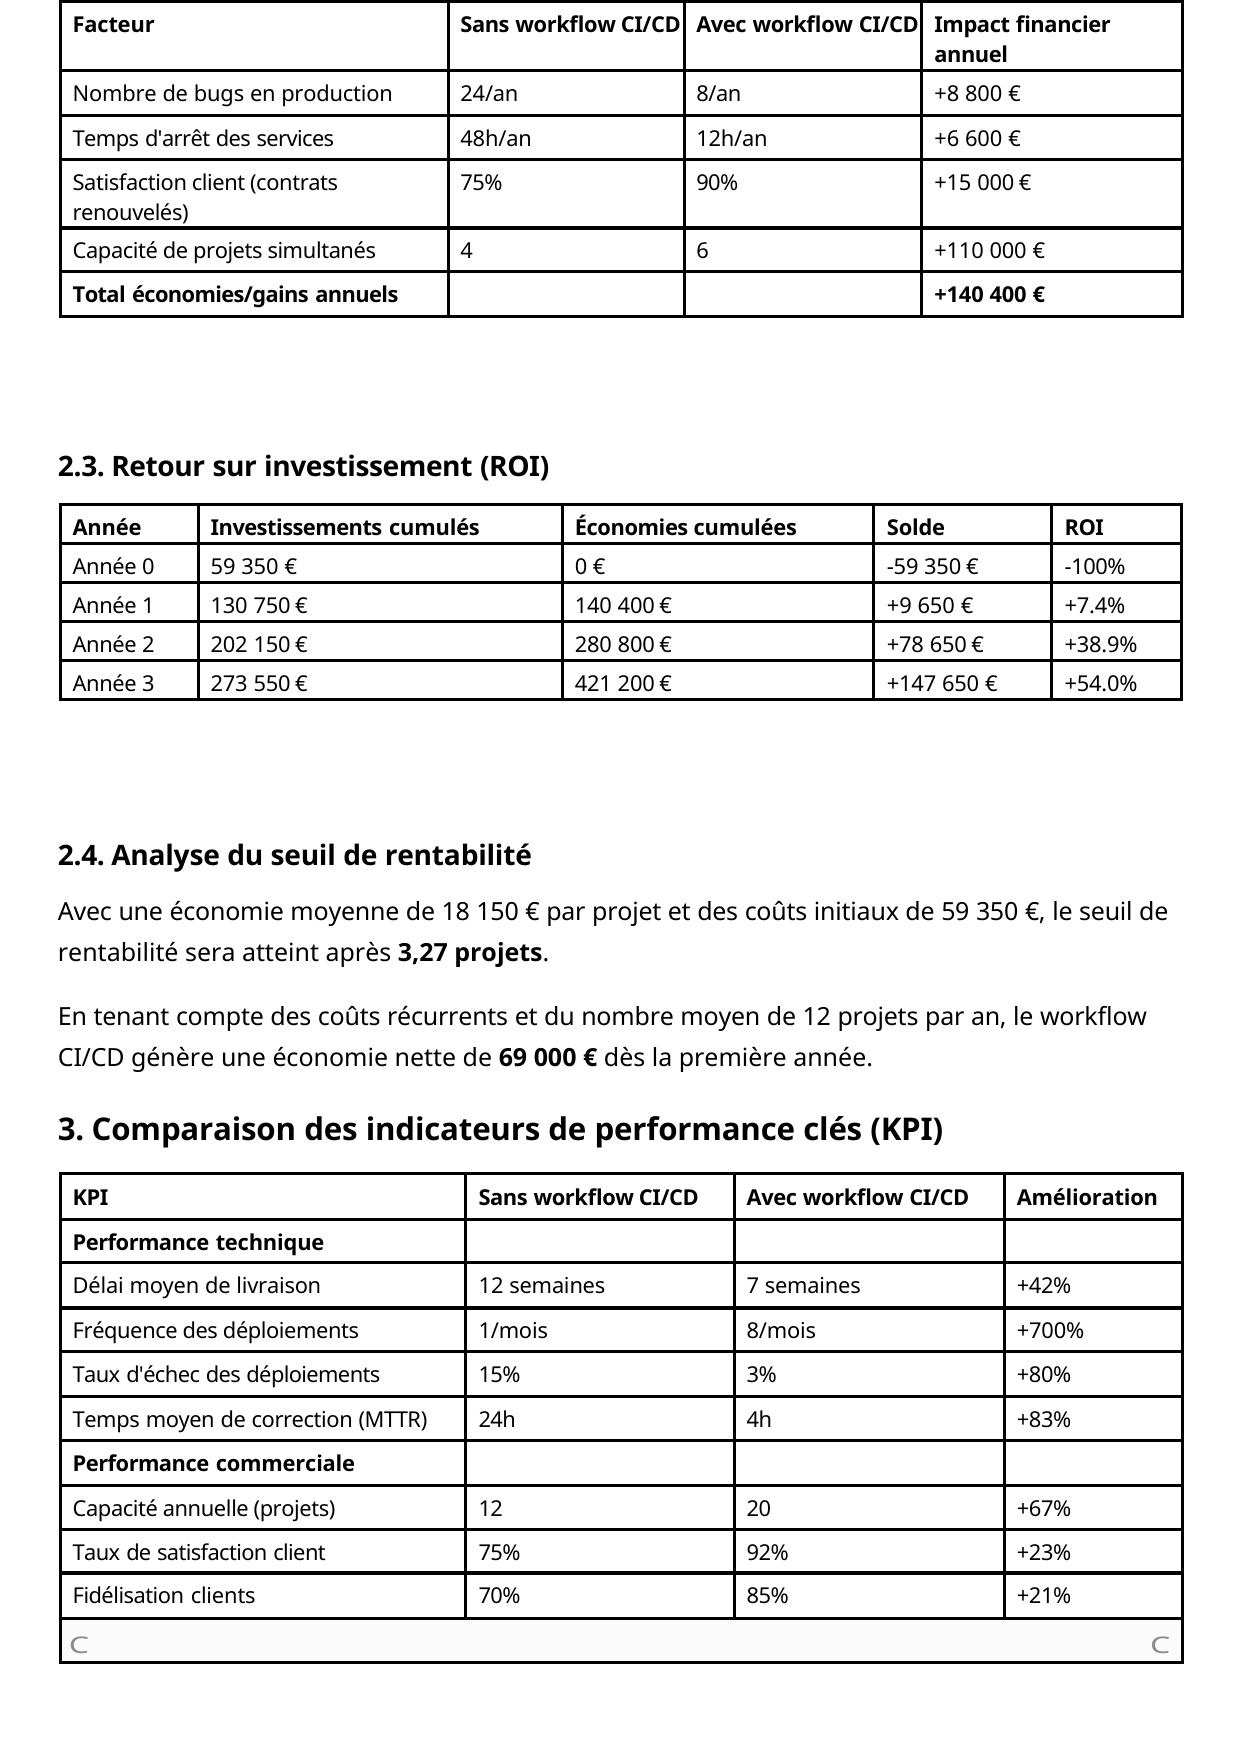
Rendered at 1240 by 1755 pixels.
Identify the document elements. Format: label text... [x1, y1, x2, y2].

table_cell -100% [1053, 545, 1180, 581]
list Comparaison des indicateurs de performance clés (KPI) [58, 1107, 1195, 1150]
table_cell 273 550 € [200, 662, 561, 698]
table_cell +54.0% [1053, 662, 1180, 698]
table_cell +80% [1006, 1353, 1181, 1395]
table_cell 92% [736, 1531, 1003, 1571]
table_cell 12 [467, 1487, 733, 1528]
text Avec une économie moyenne de 18 150 € par projet et des coûts initiaux de 59 350 €, le seuil de rentabilité sera atteint après 3,27 projets. [58, 893, 1175, 968]
table_cell 20 [736, 1487, 1003, 1528]
table_cell Fidélisation clients [62, 1575, 464, 1617]
table_cell 140 400 € [564, 584, 872, 620]
table_cell Année 0 [62, 545, 197, 581]
table_cell [467, 1442, 733, 1484]
table_cell Temps moyen de correction (MTTR) [62, 1398, 464, 1439]
table_cell +8 800 € [923, 72, 1181, 114]
table_cell 8/mois [736, 1310, 1003, 1350]
list Analyse du seuil de rentabilité [58, 836, 1195, 874]
table_cell [736, 1442, 1003, 1484]
table_cell 24/an [450, 72, 683, 114]
table_header Solde [875, 506, 1050, 542]
table_cell 90% [686, 161, 920, 226]
table_cell +7.4% [1053, 584, 1180, 620]
table_cell Fréquence des déploiements [62, 1310, 464, 1350]
table_cell 59 350 € [200, 545, 561, 581]
table_cell [1006, 1442, 1181, 1484]
table_cell +83% [1006, 1398, 1181, 1439]
table_header Avec workflow CI/CD [686, 3, 920, 69]
table_header ROI [1053, 506, 1180, 542]
table_cell 6 [686, 230, 920, 270]
table_cell +23% [1006, 1531, 1181, 1571]
table_header Année [62, 506, 197, 542]
table_cell +700% [1006, 1310, 1181, 1350]
table_cell +38.9% [1053, 623, 1180, 659]
table_cell +78 650 € [875, 623, 1050, 659]
table_cell +110 000 € [923, 230, 1181, 270]
table_cell [450, 273, 683, 315]
table_cell Capacité annuelle (projets) [62, 1487, 464, 1528]
table_header Sans workflow CI/CD [467, 1175, 733, 1217]
table_header Économies cumulées [564, 506, 872, 542]
table_cell 1/mois [467, 1310, 733, 1350]
table_cell 7 semaines [736, 1264, 1003, 1306]
table_cell 12h/an [686, 117, 920, 158]
table_cell +9 650 € [875, 584, 1050, 620]
table_cell [1006, 1221, 1181, 1261]
table_cell [467, 1221, 733, 1261]
table_cell [736, 1221, 1003, 1261]
table_cell Performance commerciale [62, 1442, 464, 1484]
table_cell 15% [467, 1353, 733, 1395]
table_cell Délai moyen de livraison [62, 1264, 464, 1306]
table_cell 202 150 € [200, 623, 561, 659]
table_cell C C [62, 1620, 1181, 1661]
table_cell +21% [1006, 1575, 1181, 1617]
table_cell +67% [1006, 1487, 1181, 1528]
table_cell 48h/an [450, 117, 683, 158]
table_cell +42% [1006, 1264, 1181, 1306]
table_cell +147 650 € [875, 662, 1050, 698]
table_cell +6 600 € [923, 117, 1181, 158]
table_cell 4 [450, 230, 683, 270]
table_header Investissements cumulés [200, 506, 561, 542]
table_cell 85% [736, 1575, 1003, 1617]
table_cell 421 200 € [564, 662, 872, 698]
table_cell 280 800 € [564, 623, 872, 659]
table_cell Taux d'échec des déploiements [62, 1353, 464, 1395]
table_cell 12 semaines [467, 1264, 733, 1306]
table_cell -59 350 € [875, 545, 1050, 581]
table_cell Capacité de projets simultanés [62, 230, 447, 270]
table_cell 8/an [686, 72, 920, 114]
table_cell 130 750 € [200, 584, 561, 620]
table_cell +15 000 € [923, 161, 1181, 226]
text En tenant compte des coûts récurrents et du nombre moyen de 12 projets par an, le workflow CI/CD génère une économie nette de 69 000 € dès la première année. [58, 999, 1195, 1074]
table_cell Taux de satisfaction client [62, 1531, 464, 1571]
table_cell 75% [467, 1531, 733, 1571]
table_header Sans workflow CI/CD [450, 3, 683, 69]
table_cell Satisfaction client (contrats renouvelés) [62, 161, 447, 226]
table_cell Année 1 [62, 584, 197, 620]
table_cell 3% [736, 1353, 1003, 1395]
table_cell Année 2 [62, 623, 197, 659]
table_header Amélioration [1006, 1175, 1181, 1217]
table_cell 0 € [564, 545, 872, 581]
table_header KPI [62, 1175, 464, 1217]
table_cell Nombre de bugs en production [62, 72, 447, 114]
table_cell 4h [736, 1398, 1003, 1439]
table_header Impact financier annuel [923, 3, 1181, 69]
table_cell 75% [450, 161, 683, 226]
table_header Avec workflow CI/CD [736, 1175, 1003, 1217]
table_cell Année 3 [62, 662, 197, 698]
table_cell Temps d'arrêt des services [62, 117, 447, 158]
table_cell 70% [467, 1575, 733, 1617]
table_cell 24h [467, 1398, 733, 1439]
table_cell [686, 273, 920, 315]
table_cell +140 400 € [923, 273, 1181, 315]
table_header Facteur [62, 3, 447, 69]
table_cell Total économies/gains annuels [62, 273, 447, 315]
list Retour sur investissement (ROI) [58, 446, 1195, 484]
table_cell Performance technique [62, 1221, 464, 1261]
